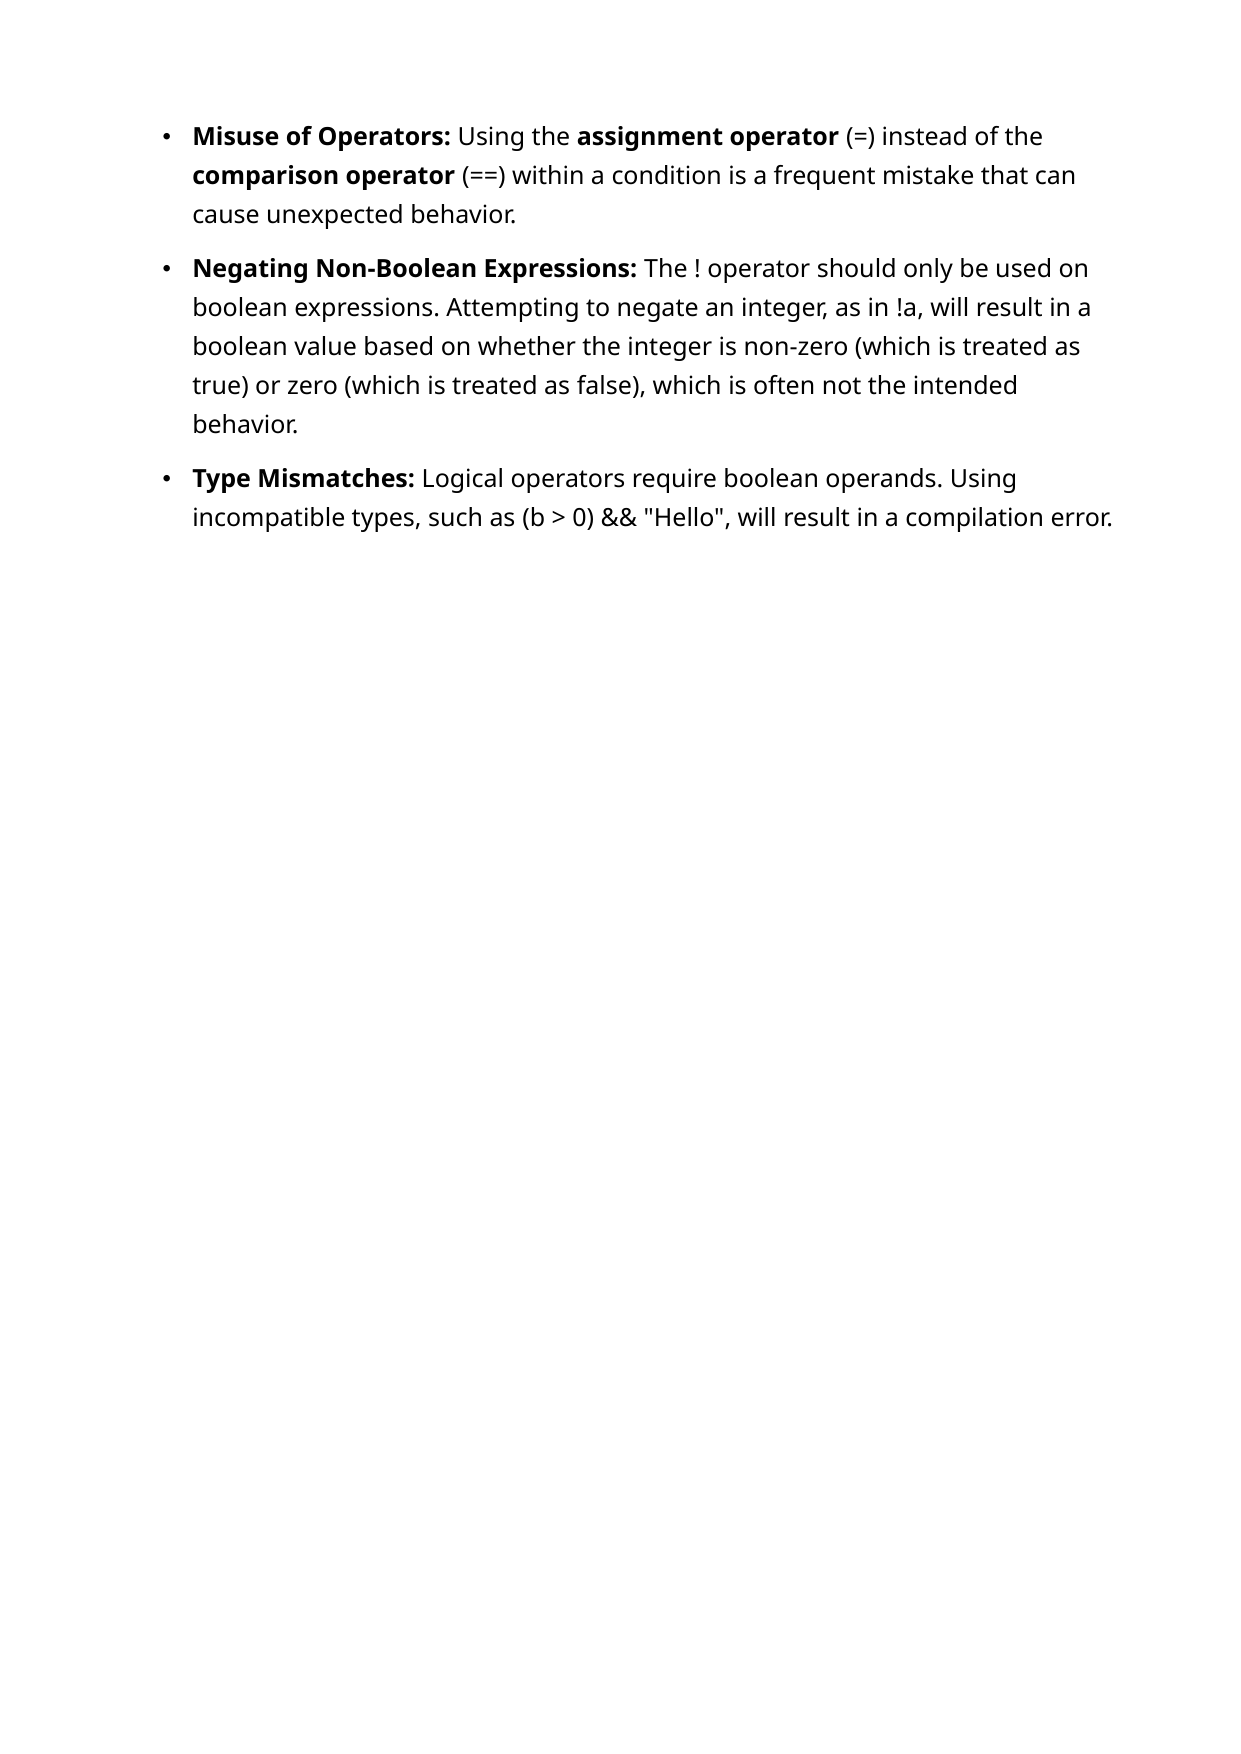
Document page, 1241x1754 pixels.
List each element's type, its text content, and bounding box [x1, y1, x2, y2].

list Misuse of Operators: Using the assignment operator (=) instead of the comparison operator (==) within a condition is a frequent mistake that can cause unexpected behavior. [162, 118, 1122, 231]
list Negating Non-Boolean Expressions: The ! operator should only be used on boolean expressions. Attempting to negate an integer, as in !a, will result in a boolean value based on whether the integer is non-zero (which is treated as true) or zero (which is treated as false), which is often not the intended behavior. [162, 250, 1122, 441]
list Type Mismatches: Logical operators require boolean operands. Using incompatible types, such as (b > 0) && "Hello", will result in a compilation error. [162, 461, 1122, 534]
